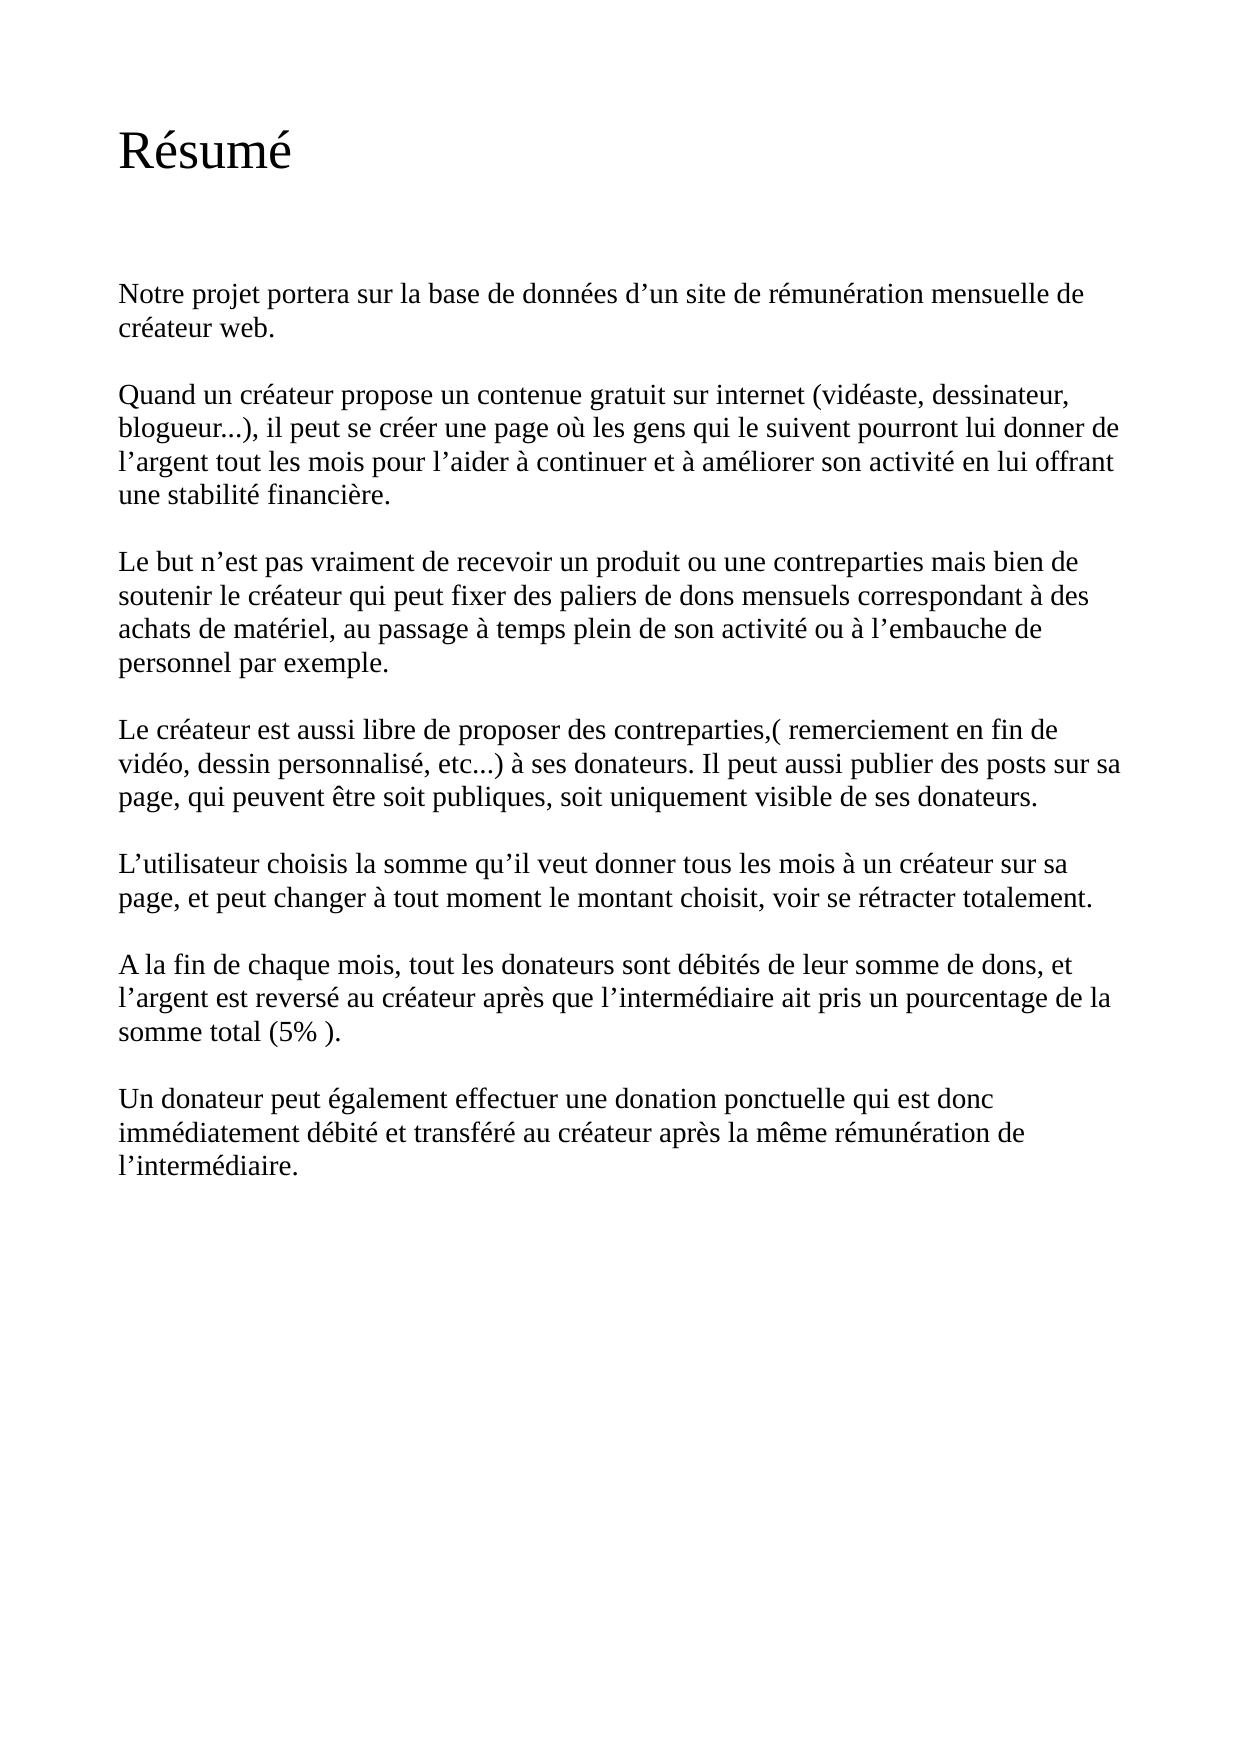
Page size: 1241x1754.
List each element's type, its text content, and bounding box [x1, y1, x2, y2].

text Notre projet portera sur la base de données d’un site de rémunération mensuelle de créateur web. [118, 276, 1122, 343]
text Le but n’est pas vraiment de recevoir un produit ou une contreparties mais bien de soutenir le créateur qui peut fixer des paliers de dons mensuels correspondant à des achats de matériel, au passage à temps plein de son activité ou à l’embauche de personnel par exemple. [118, 544, 1122, 679]
text Quand un créateur propose un contenue gratuit sur internet (vidéaste, dessinateur, blogueur...), il peut se créer une page où les gens qui le suivent pourront lui donner de l’argent tout les mois pour l’aider à continuer et à améliorer son activité en lui offrant une stabilité financière. [118, 377, 1122, 511]
text A la fin de chaque mois, tout les donateurs sont débités de leur somme de dons, et l’argent est reversé au créateur après que l’intermédiaire ait pris un pourcentage de la somme total (5% ). [118, 947, 1122, 1048]
text Un donateur peut également effectuer une donation ponctuelle qui est donc immédiatement débité et transféré au créateur après la même rémunération de l’intermédiaire. [118, 1081, 1122, 1182]
text Résumé [118, 118, 1122, 180]
text Le créateur est aussi libre de proposer des contreparties,( remerciement en fin de vidéo, dessin personnalisé, etc...) à ses donateurs. Il peut aussi publier des posts sur sa page, qui peuvent être soit publiques, soit uniquement visible de ses donateurs. [118, 712, 1122, 813]
text L’utilisateur choisis la somme qu’il veut donner tous les mois à un créateur sur sa page, et peut changer à tout moment le montant choisit, voir se rétracter totalement. [118, 846, 1122, 913]
